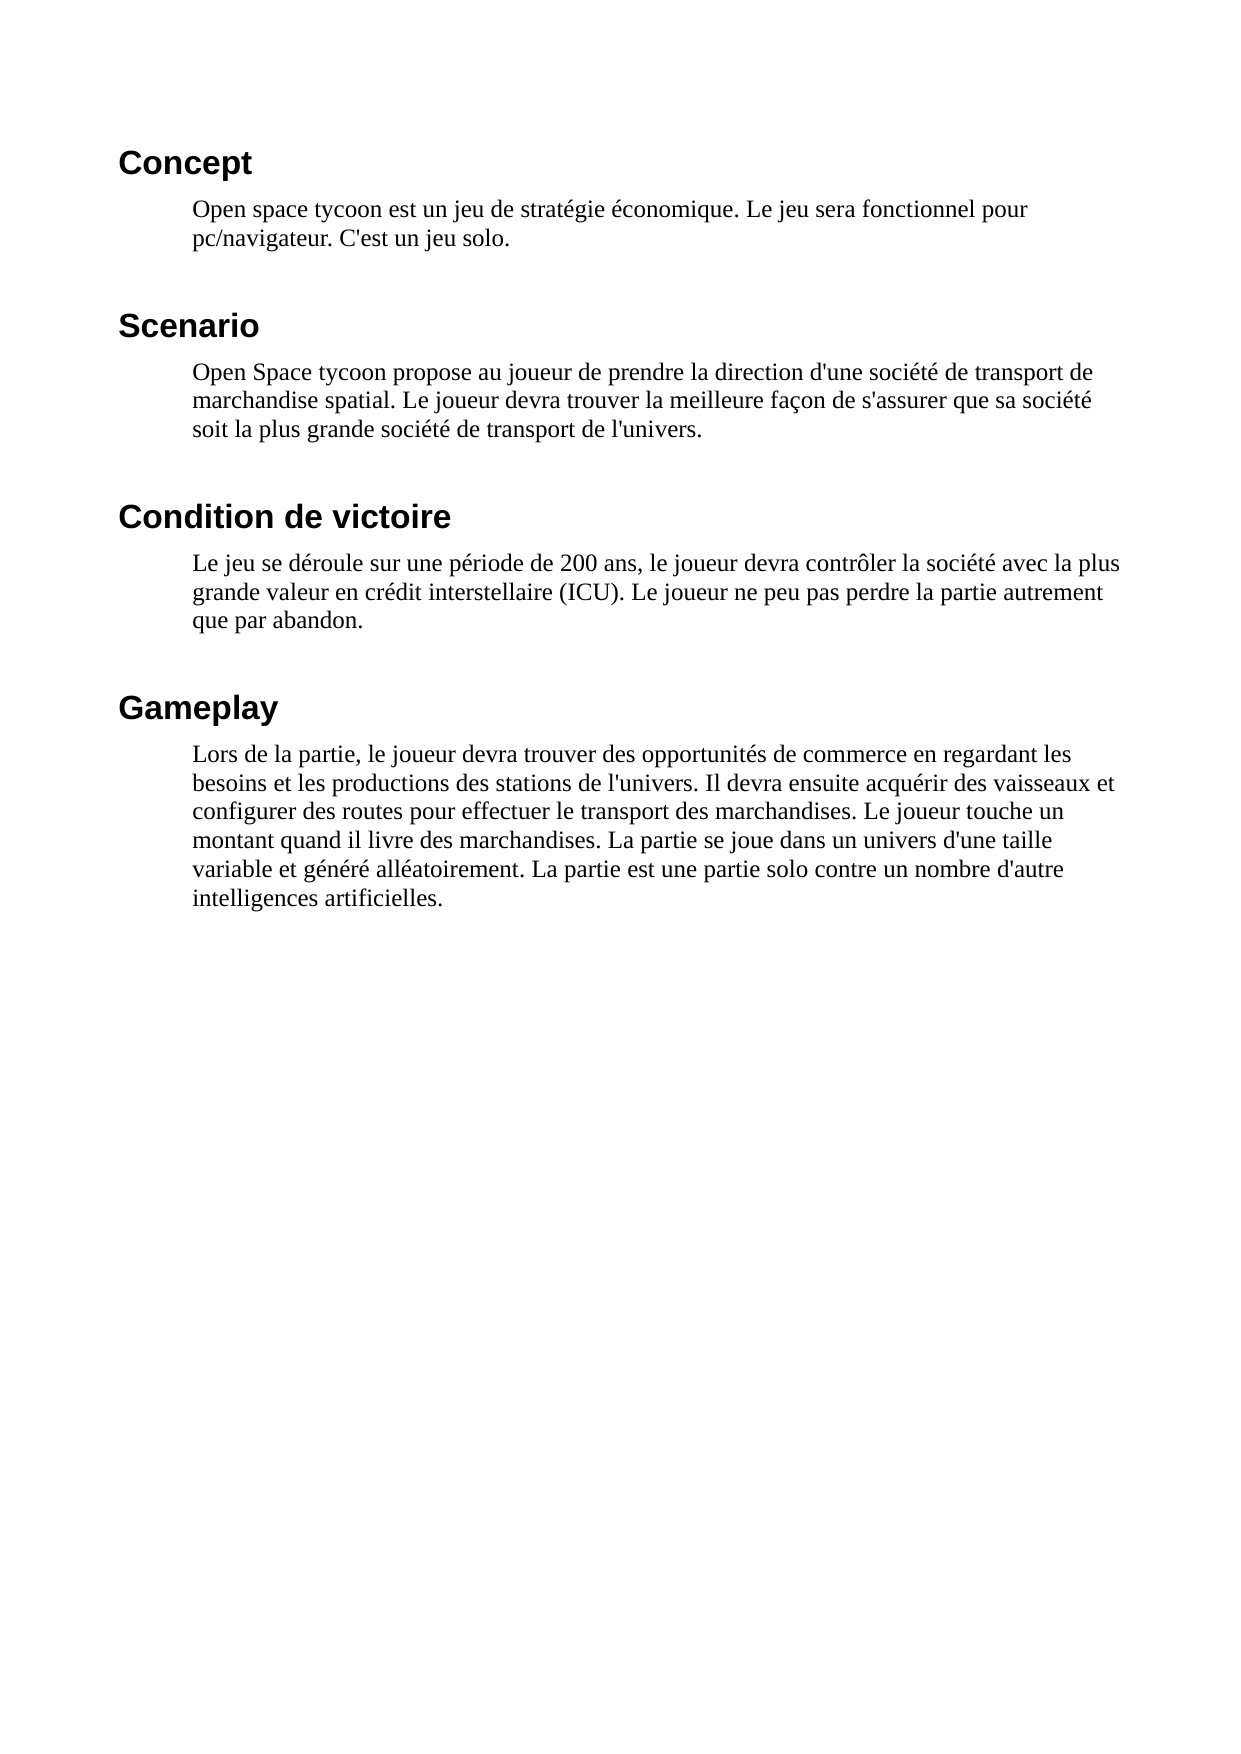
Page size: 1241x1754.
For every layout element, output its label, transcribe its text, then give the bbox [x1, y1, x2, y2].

text Lors de la partie, le joueur devra trouver des opportunités de commerce en regardant les besoins et les productions des stations de l'univers. Il devra ensuite acquérir des vaisseaux et configurer des routes pour effectuer le transport des marchandises. Le joueur touche un montant quand il livre des marchandises. La partie se joue dans un univers d'une taille variable et généré alléatoirement. La partie est une partie solo contre un nombre d'autre intelligences artificielles. [192, 739, 1122, 911]
subtitle Concept [118, 143, 1122, 182]
text Open space tycoon est un jeu de stratégie économique. Le jeu sera fonctionnel pour pc/navigateur. C'est un jeu solo. [192, 194, 1122, 252]
subtitle Scenario [118, 306, 1122, 344]
text Le jeu se déroule sur une période de 200 ans, le joueur devra contrôler la société avec la plus grande valeur en crédit interstellaire (ICU). Le joueur ne peu pas perdre la partie autrement que par abandon. [192, 548, 1122, 634]
text Open Space tycoon propose au joueur de prendre la direction d'une société de transport de marchandise spatial. Le joueur devra trouver la meilleure façon de s'assurer que sa société soit la plus grande société de transport de l'univers. [192, 357, 1122, 443]
subtitle Condition de victoire [118, 497, 1122, 535]
subtitle Gameplay [118, 688, 1122, 726]
